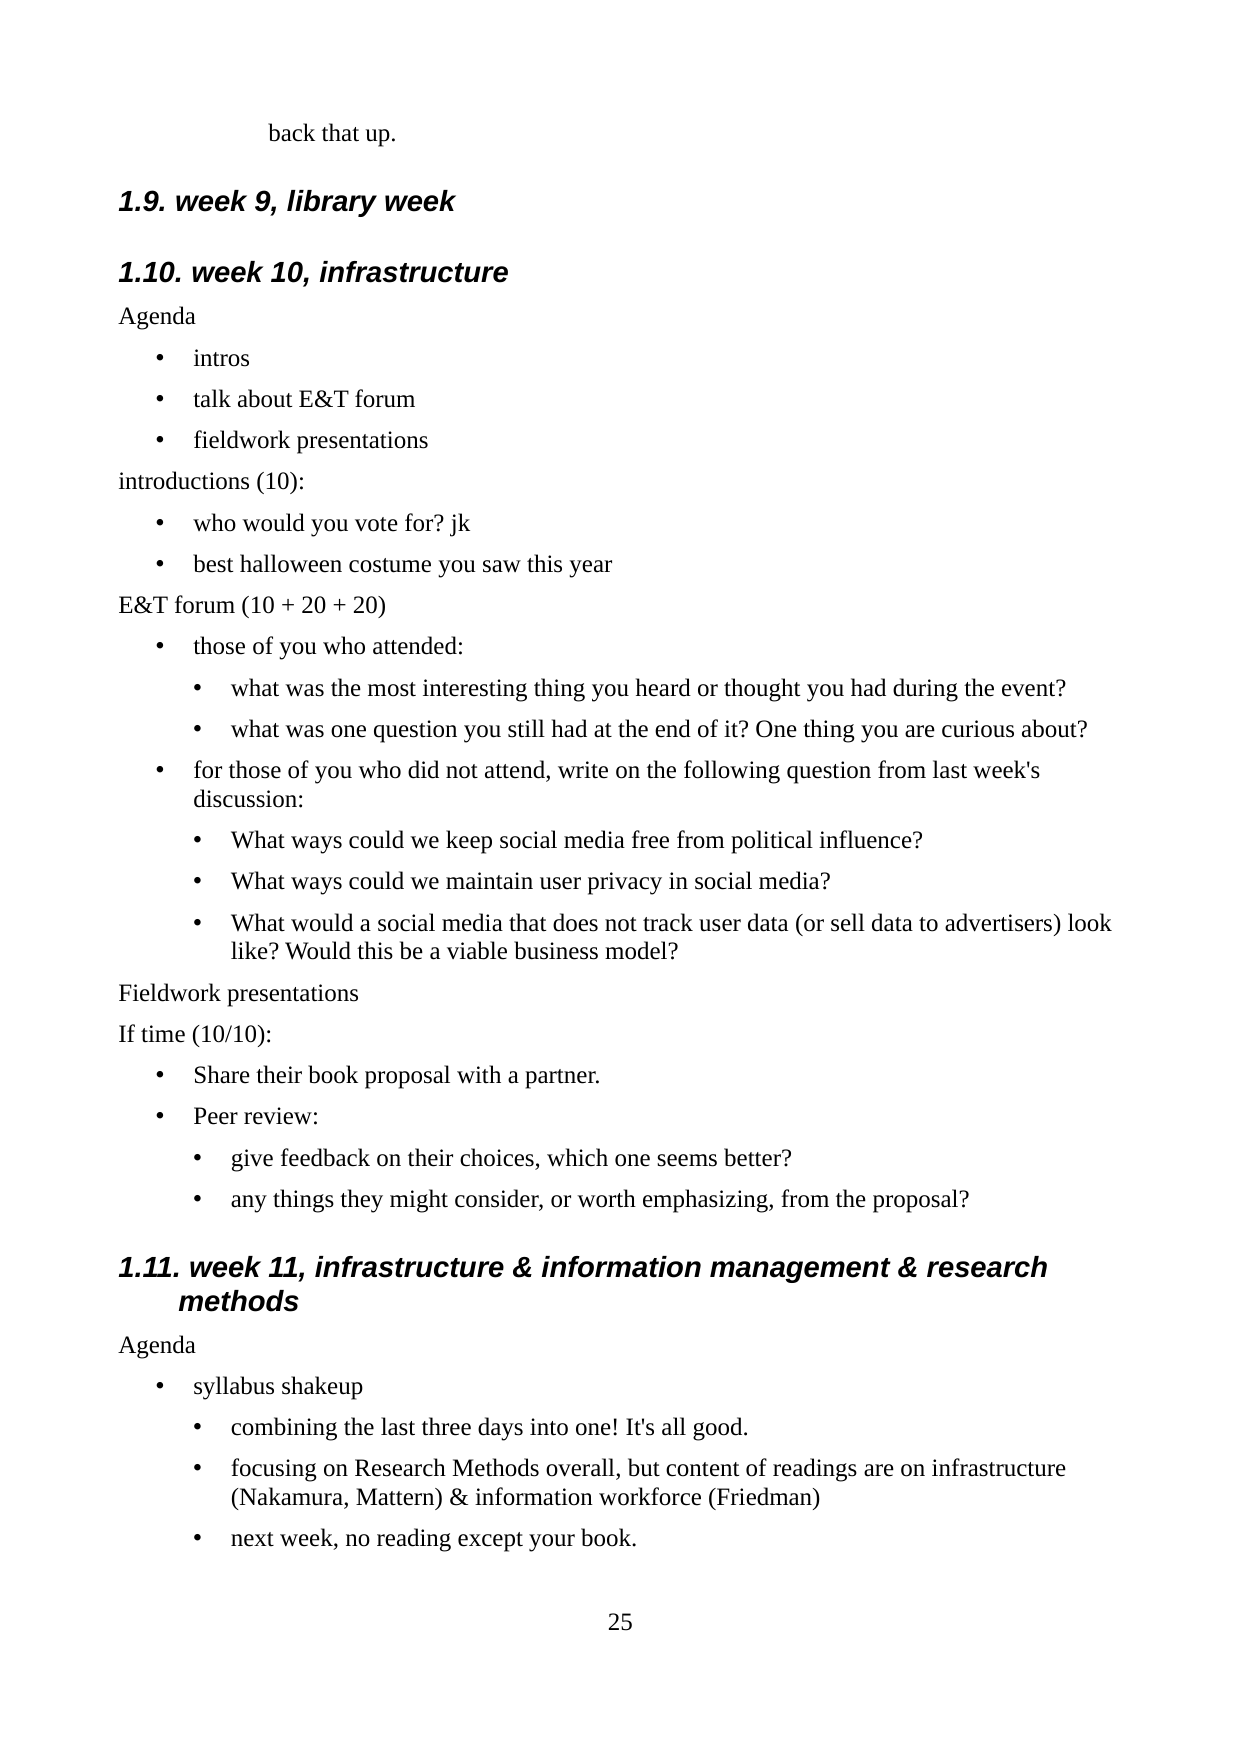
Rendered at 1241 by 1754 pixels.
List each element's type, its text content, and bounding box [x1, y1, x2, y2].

list focusing on Research Methods overall, but content of readings are on infrastructure (Nakamura, Mattern) & information workforce (Friedman) [193, 1453, 1122, 1511]
subtitle week 10, infrastructure [118, 255, 1122, 289]
list what was the most interesting thing you heard or thought you had during the event? [193, 673, 1122, 701]
list What ways could we maintain user privacy in social media? [193, 866, 1122, 895]
list fieldwork presentations [156, 425, 1122, 454]
list next week, no reading except your book. [193, 1523, 1122, 1552]
list who would you vote for? jk [156, 508, 1122, 536]
list Peer review: [156, 1101, 1122, 1130]
list what was one question you still had at the end of it? One thing you are curious about? [193, 714, 1122, 743]
list any things they might consider, or worth emphasizing, from the proposal? [193, 1184, 1122, 1213]
list talk about E&T forum [156, 384, 1122, 413]
list give feedback on their choices, which one seems better? [193, 1143, 1122, 1171]
list back that up. [231, 118, 1122, 147]
list syllabus shakeup [156, 1371, 1122, 1400]
list What would a social media that does not track user data (or sell data to advertisers) look like? Would this be a viable business model? [193, 908, 1122, 965]
subtitle week 9, library week [118, 184, 1122, 218]
list What ways could we keep social media free from political influence? [193, 825, 1122, 854]
text introductions (10): [118, 466, 1122, 495]
text Fieldwork presentations [118, 978, 1122, 1006]
list best halloween costume you saw this year [156, 549, 1122, 578]
list for those of you who did not attend, write on the following question from last week's discussion: [156, 755, 1122, 813]
text If time (10/10): [118, 1019, 1122, 1048]
list intros [156, 343, 1122, 371]
text E&T forum (10 + 20 + 20) [118, 590, 1122, 619]
text Agenda [118, 1330, 1122, 1358]
text Agenda [118, 301, 1122, 330]
subtitle week 11, infrastructure & information management & research methods [118, 1250, 1122, 1317]
list combining the last three days into one! It's all good. [193, 1412, 1122, 1441]
list those of you who attended: [156, 631, 1122, 660]
list Share their book proposal with a partner. [156, 1060, 1122, 1089]
